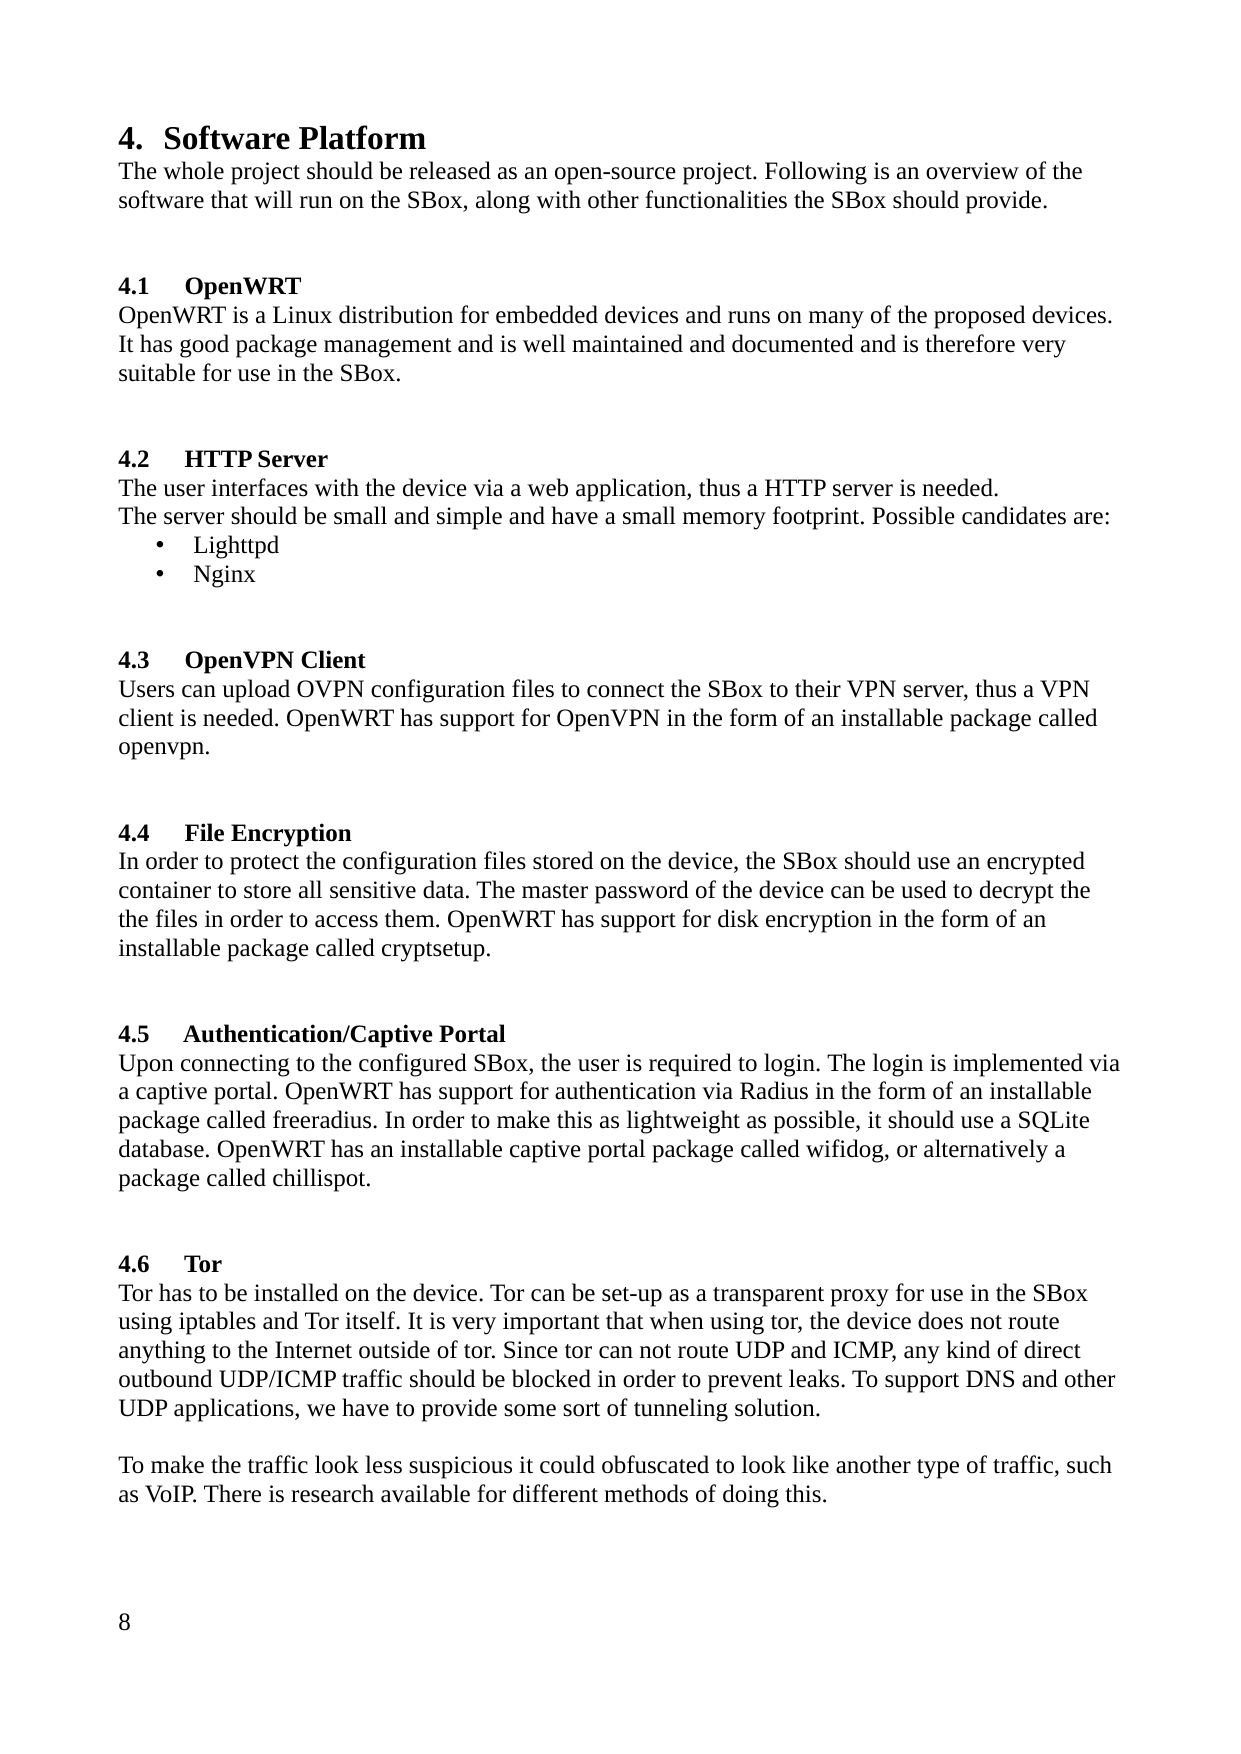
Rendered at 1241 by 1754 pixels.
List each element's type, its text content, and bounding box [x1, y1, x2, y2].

text The user interfaces with the device via a web application, thus a HTTP server is needed. [118, 473, 1122, 501]
subtitle File Encryption [118, 818, 1122, 846]
text The server should be small and simple and have a small memory footprint. Possible candidates are: [118, 501, 1122, 530]
subtitle OpenVPN Client [118, 645, 1122, 674]
subtitle Tor [118, 1249, 1122, 1278]
subtitle HTTP Server [118, 444, 1122, 473]
text In order to protect the configuration files stored on the device, the SBox should use an encrypted container to store all sensitive data. The master password of the device can be used to decrypt the the files in order to access them. OpenWRT has support for disk encryption in the form of an installable package called cryptsetup. [118, 846, 1122, 961]
subtitle Software Platform [118, 118, 1122, 156]
text Tor has to be installed on the device. Tor can be set-up as a transparent proxy for use in the SBox using iptables and Tor itself. It is very important that when using tor, the device does not route anything to the Internet outside of tor. Since tor can not route UDP and ICMP, any kind of direct outbound UDP/ICMP traffic should be blocked in order to prevent leaks. To support DNS and other UDP applications, we have to provide some sort of tunneling solution. [118, 1278, 1122, 1421]
list Nginx [156, 559, 1122, 588]
subtitle OpenWRT [118, 271, 1122, 300]
text OpenWRT is a Linux distribution for embedded devices and runs on many of the proposed devices. It has good package management and is well maintained and documented and is therefore very suitable for use in the SBox. [118, 300, 1122, 386]
subtitle Authentication/Captive Portal [118, 1019, 1122, 1048]
text To make the traffic look less suspicious it could obfuscated to look like another type of traffic, such as VoIP. There is research available for different methods of doing this. [118, 1450, 1122, 1508]
text Users can upload OVPN configuration files to connect the SBox to their VPN server, thus a VPN client is needed. OpenWRT has support for OpenVPN in the form of an installable package called openvpn. [118, 674, 1122, 760]
text Upon connecting to the configured SBox, the user is required to login. The login is implemented via a captive portal. OpenWRT has support for authentication via Radius in the form of an installable package called freeradius. In order to make this as lightweight as possible, it should use a SQLite database. OpenWRT has an installable captive portal package called wifidog, or alternatively a package called chillispot. [118, 1048, 1122, 1191]
text The whole project should be released as an open-source project. Following is an overview of the software that will run on the SBox, along with other functionalities the SBox should provide. [118, 156, 1122, 214]
list Lighttpd [156, 530, 1122, 559]
